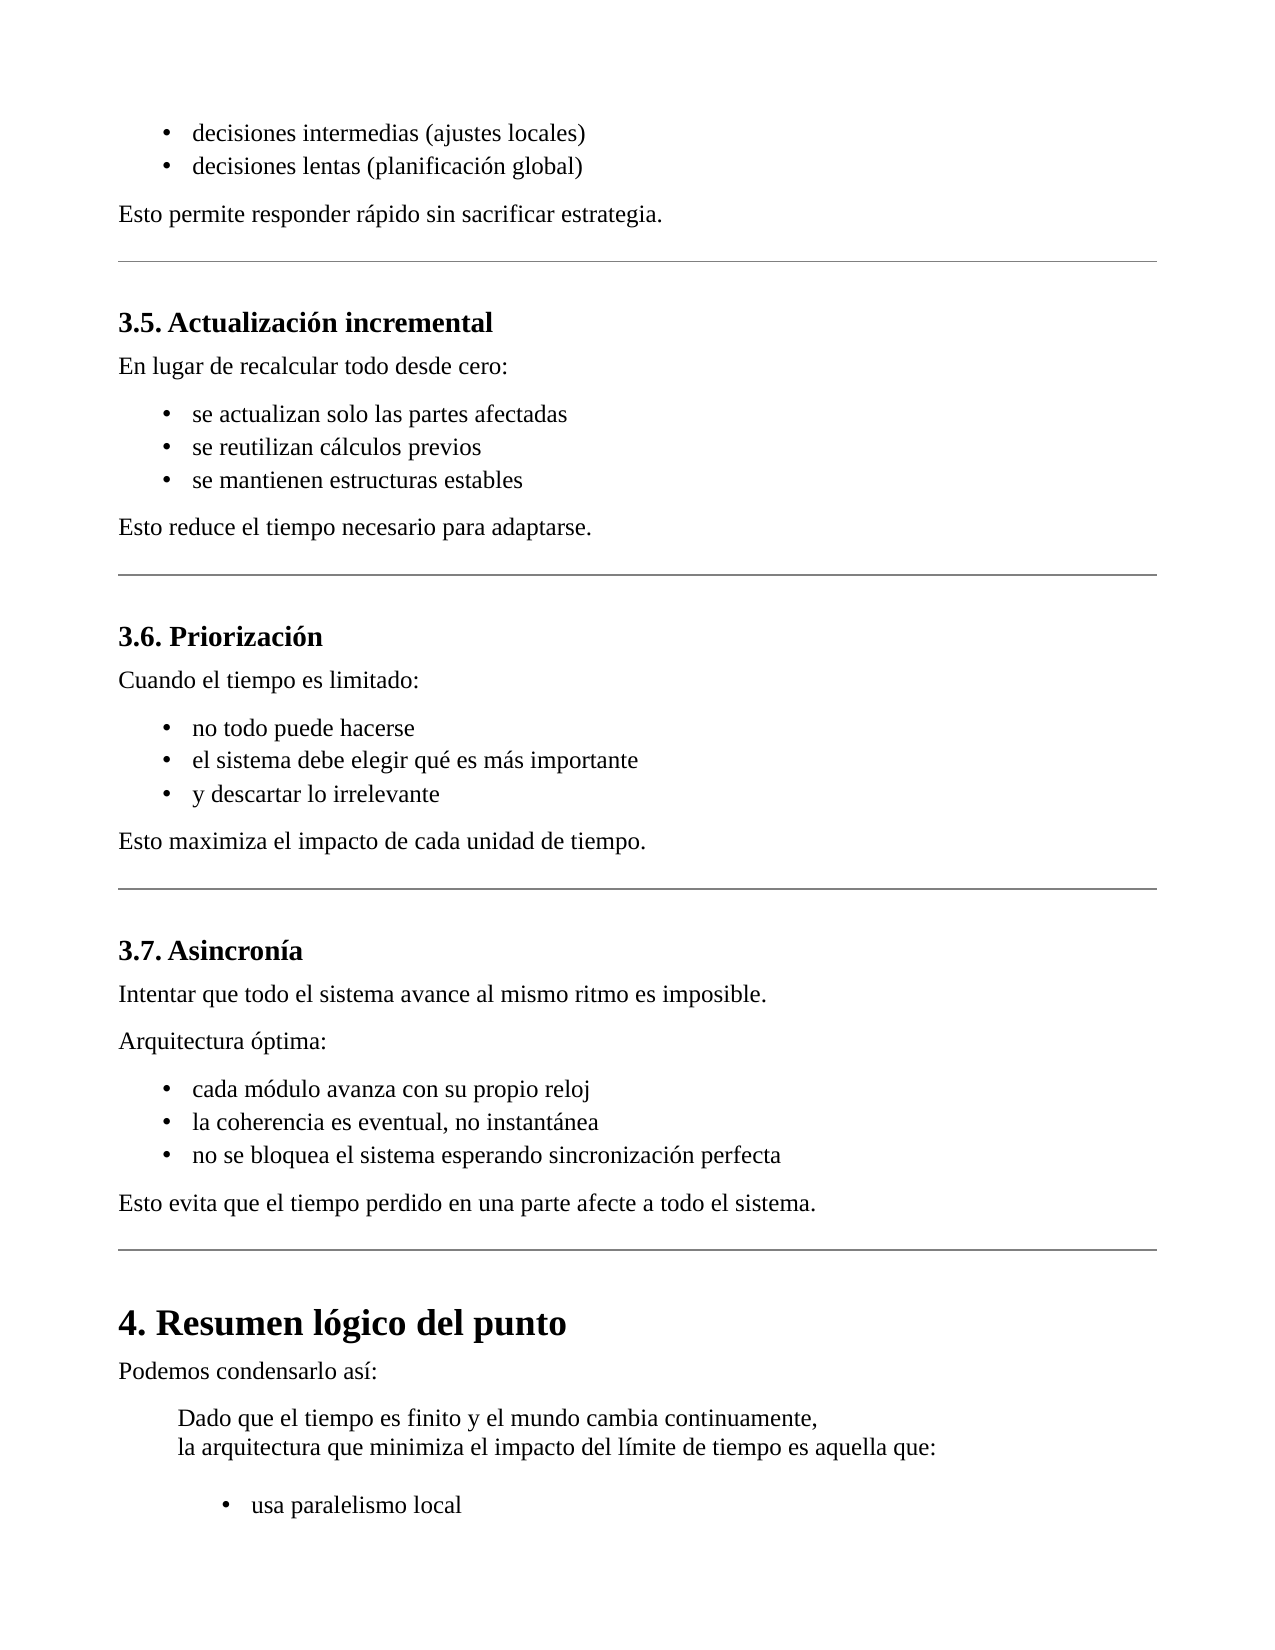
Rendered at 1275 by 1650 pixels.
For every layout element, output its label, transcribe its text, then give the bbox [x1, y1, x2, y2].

list y descartar lo irrelevante [162, 779, 1157, 807]
list decisiones intermedias (ajustes locales) [162, 118, 1157, 147]
text Dado que el tiempo es finito y el mundo cambia continuamente, la arquitectura que minimiza el impacto del límite de tiempo es aquella que: [177, 1403, 1098, 1461]
text Esto evita que el tiempo perdido en una parte afecte a todo el sistema. [118, 1188, 1157, 1216]
text Podemos condensarlo así: [118, 1356, 1157, 1385]
subtitle 4. Resumen lógico del punto [118, 1300, 1157, 1343]
text Cuando el tiempo es limitado: [118, 665, 1157, 694]
text Intentar que todo el sistema avance al mismo ritmo es imposible. [118, 979, 1157, 1007]
list usa paralelismo local [222, 1491, 1098, 1519]
text Esto permite responder rápido sin sacrificar estrategia. [118, 199, 1157, 227]
list se mantienen estructuras estables [162, 465, 1157, 494]
subtitle 3.7. Asincronía [118, 933, 1157, 966]
list no se bloquea el sistema esperando sincronización perfecta [162, 1140, 1157, 1169]
text En lugar de recalcular todo desde cero: [118, 351, 1157, 380]
list se actualizan solo las partes afectadas [162, 399, 1157, 428]
text Arquitectura óptima: [118, 1026, 1157, 1055]
list decisiones lentas (planificación global) [162, 151, 1157, 180]
list cada módulo avanza con su propio reloj [162, 1074, 1157, 1103]
list la coherencia es eventual, no instantánea [162, 1107, 1157, 1136]
text Esto reduce el tiempo necesario para adaptarse. [118, 512, 1157, 541]
subtitle 3.5. Actualización incremental [118, 305, 1157, 339]
list no todo puede hacerse [162, 713, 1157, 741]
text Esto maximiza el impacto de cada unidad de tiempo. [118, 826, 1157, 855]
list se reutilizan cálculos previos [162, 432, 1157, 461]
list el sistema debe elegir qué es más importante [162, 746, 1157, 774]
subtitle 3.6. Priorización [118, 619, 1157, 652]
